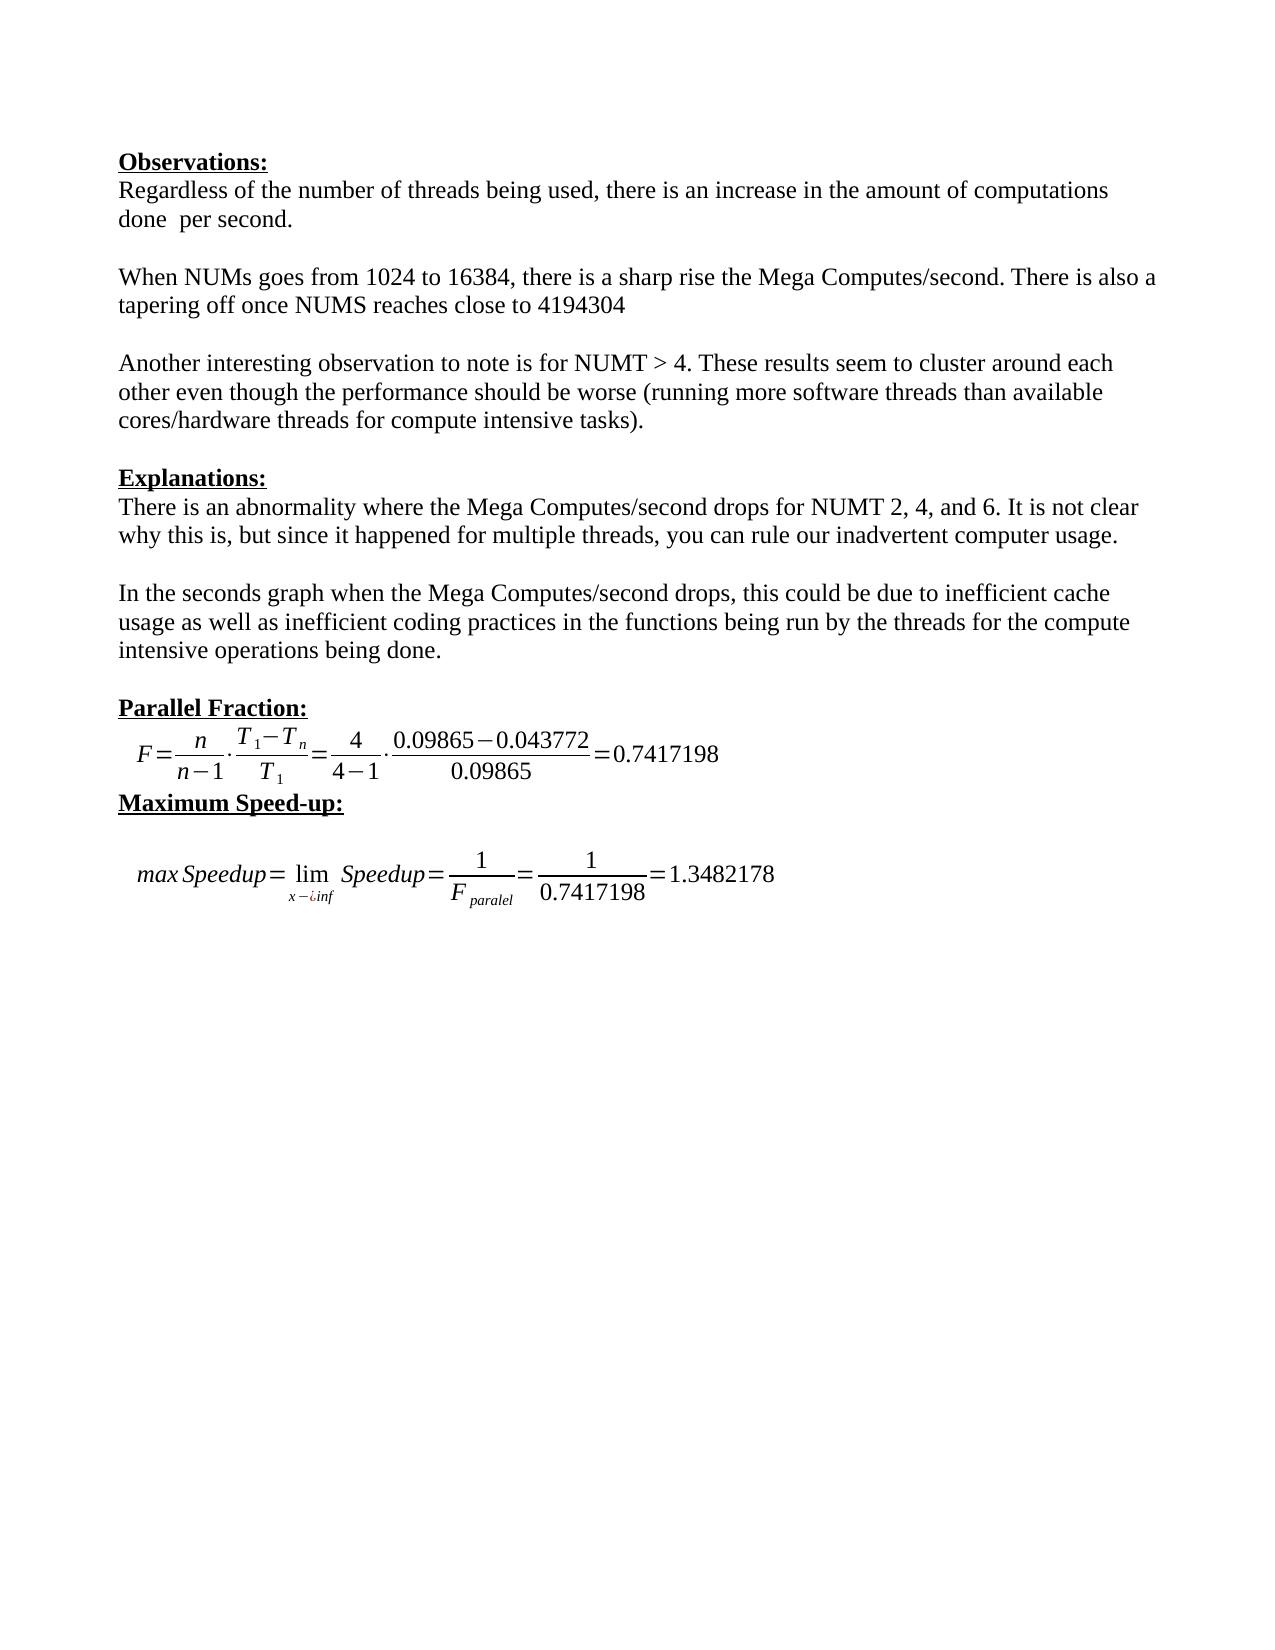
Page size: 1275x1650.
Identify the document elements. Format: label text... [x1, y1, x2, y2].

text Observations: [118, 147, 1157, 176]
text Explanations: [118, 463, 1157, 492]
text When NUMs goes from 1024 to 16384, there is a sharp rise the Mega Computes/second. There is also a tapering off once NUMS reaches close to 4194304 [118, 262, 1157, 319]
text There is an abnormality where the Mega Computes/second drops for NUMT 2, 4, and 6. It is not clear why this is, but since it happened for multiple threads, you can rule our inadvertent computer usage. [118, 492, 1157, 549]
text Parallel Fraction: [118, 693, 1157, 722]
text Regardless of the number of threads being used, there is an increase in the amount of computations done per second. [118, 176, 1157, 233]
text In the seconds graph when the Mega Computes/second drops, this could be due to inefficient cache usage as well as inefficient coding practices in the functions being run by the threads for the compute intensive operations being done. [118, 578, 1157, 664]
text Maximum Speed-up: [118, 788, 1157, 817]
text Another interesting observation to note is for NUMT > 4. These results seem to cluster around each other even though the performance should be worse (running more software threads than available cores/hardware threads for compute intensive tasks). [118, 348, 1157, 434]
